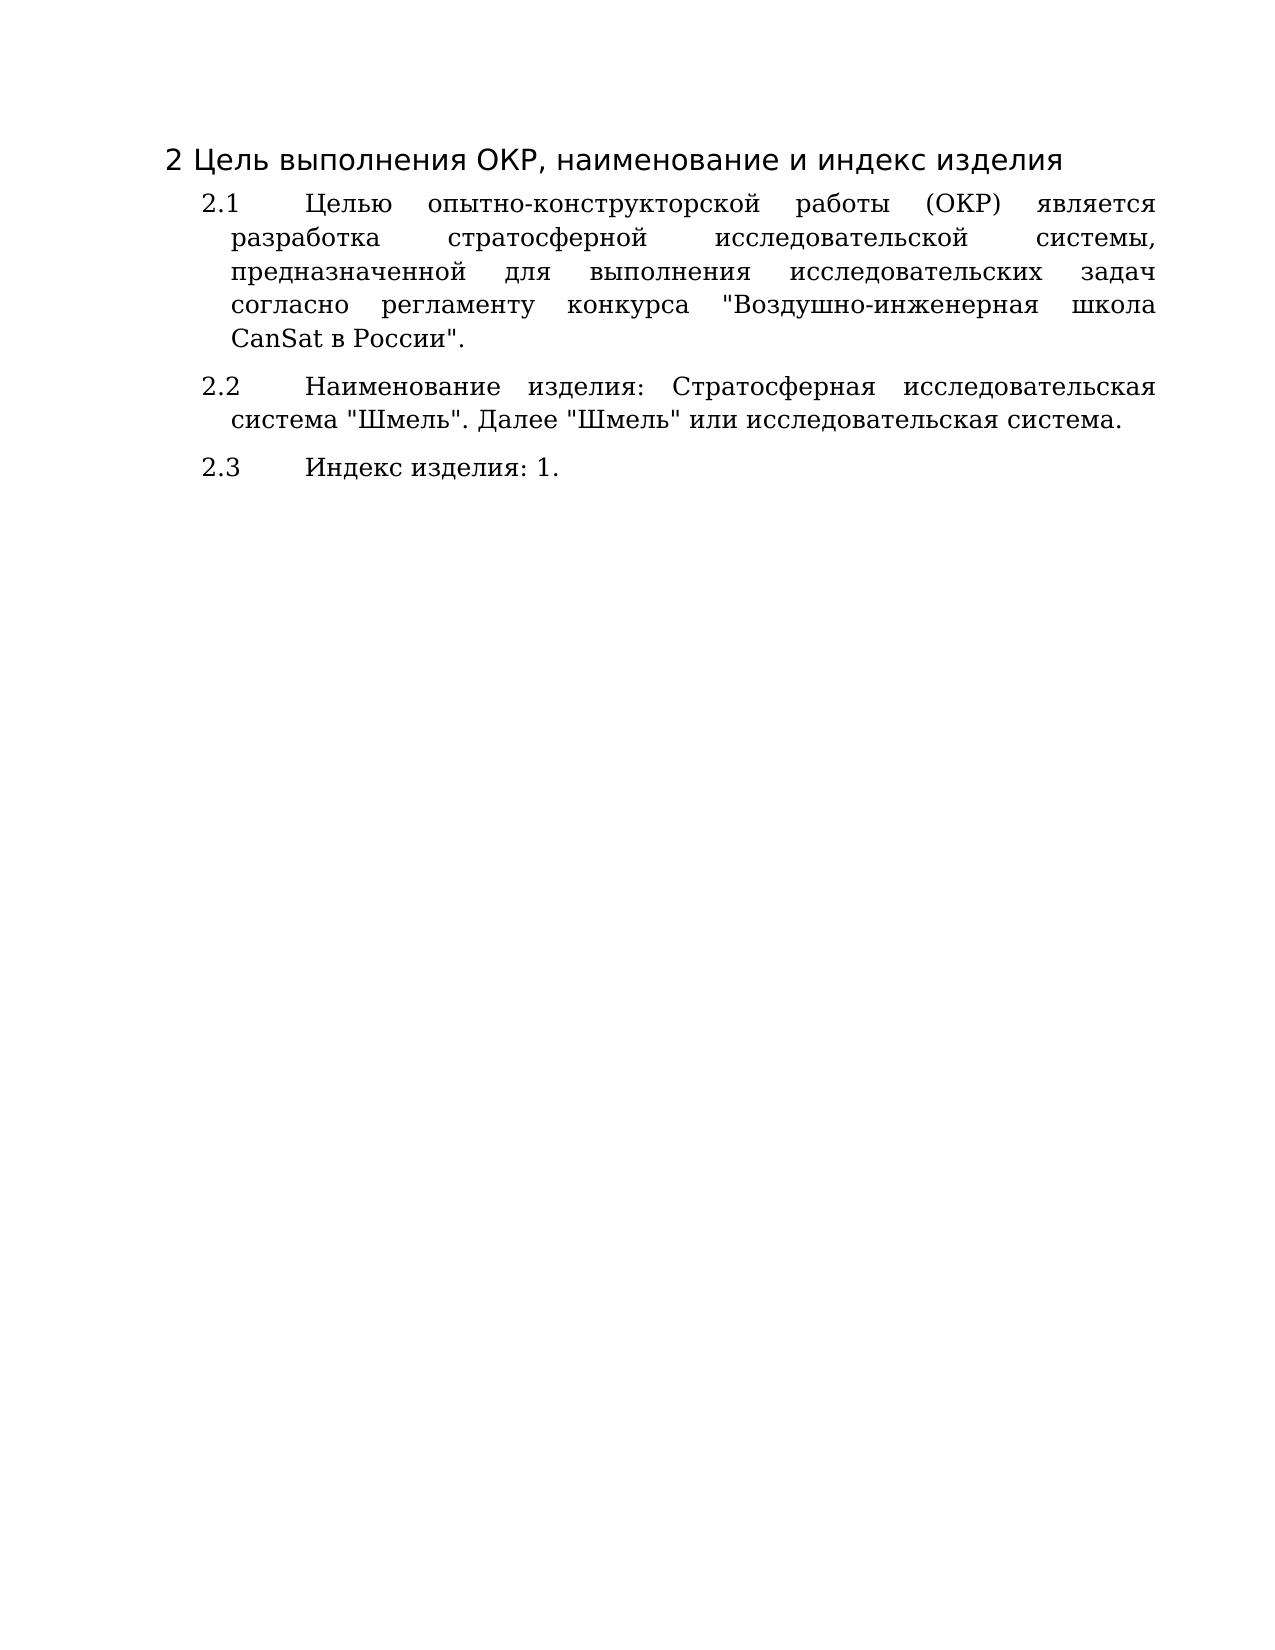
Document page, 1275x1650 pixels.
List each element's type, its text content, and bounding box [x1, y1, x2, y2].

list Индекс изделия: 1. [193, 453, 1157, 483]
list Наименование изделия: Стратосферная исследовательская система "Шмель". Далее "Шмель" или исследовательская система. [193, 372, 1157, 434]
list Целью опытно-конструкторской работы (ОКР) является разработка стратосферной исследовательской системы, предназначенной для выполнения исследовательских задач согласно регламенту конкурса "Воздушно-инженерная школа CanSat в России". [193, 189, 1157, 353]
subtitle Цель выполнения ОКР, наименование и индекс изделия [156, 143, 1157, 177]
